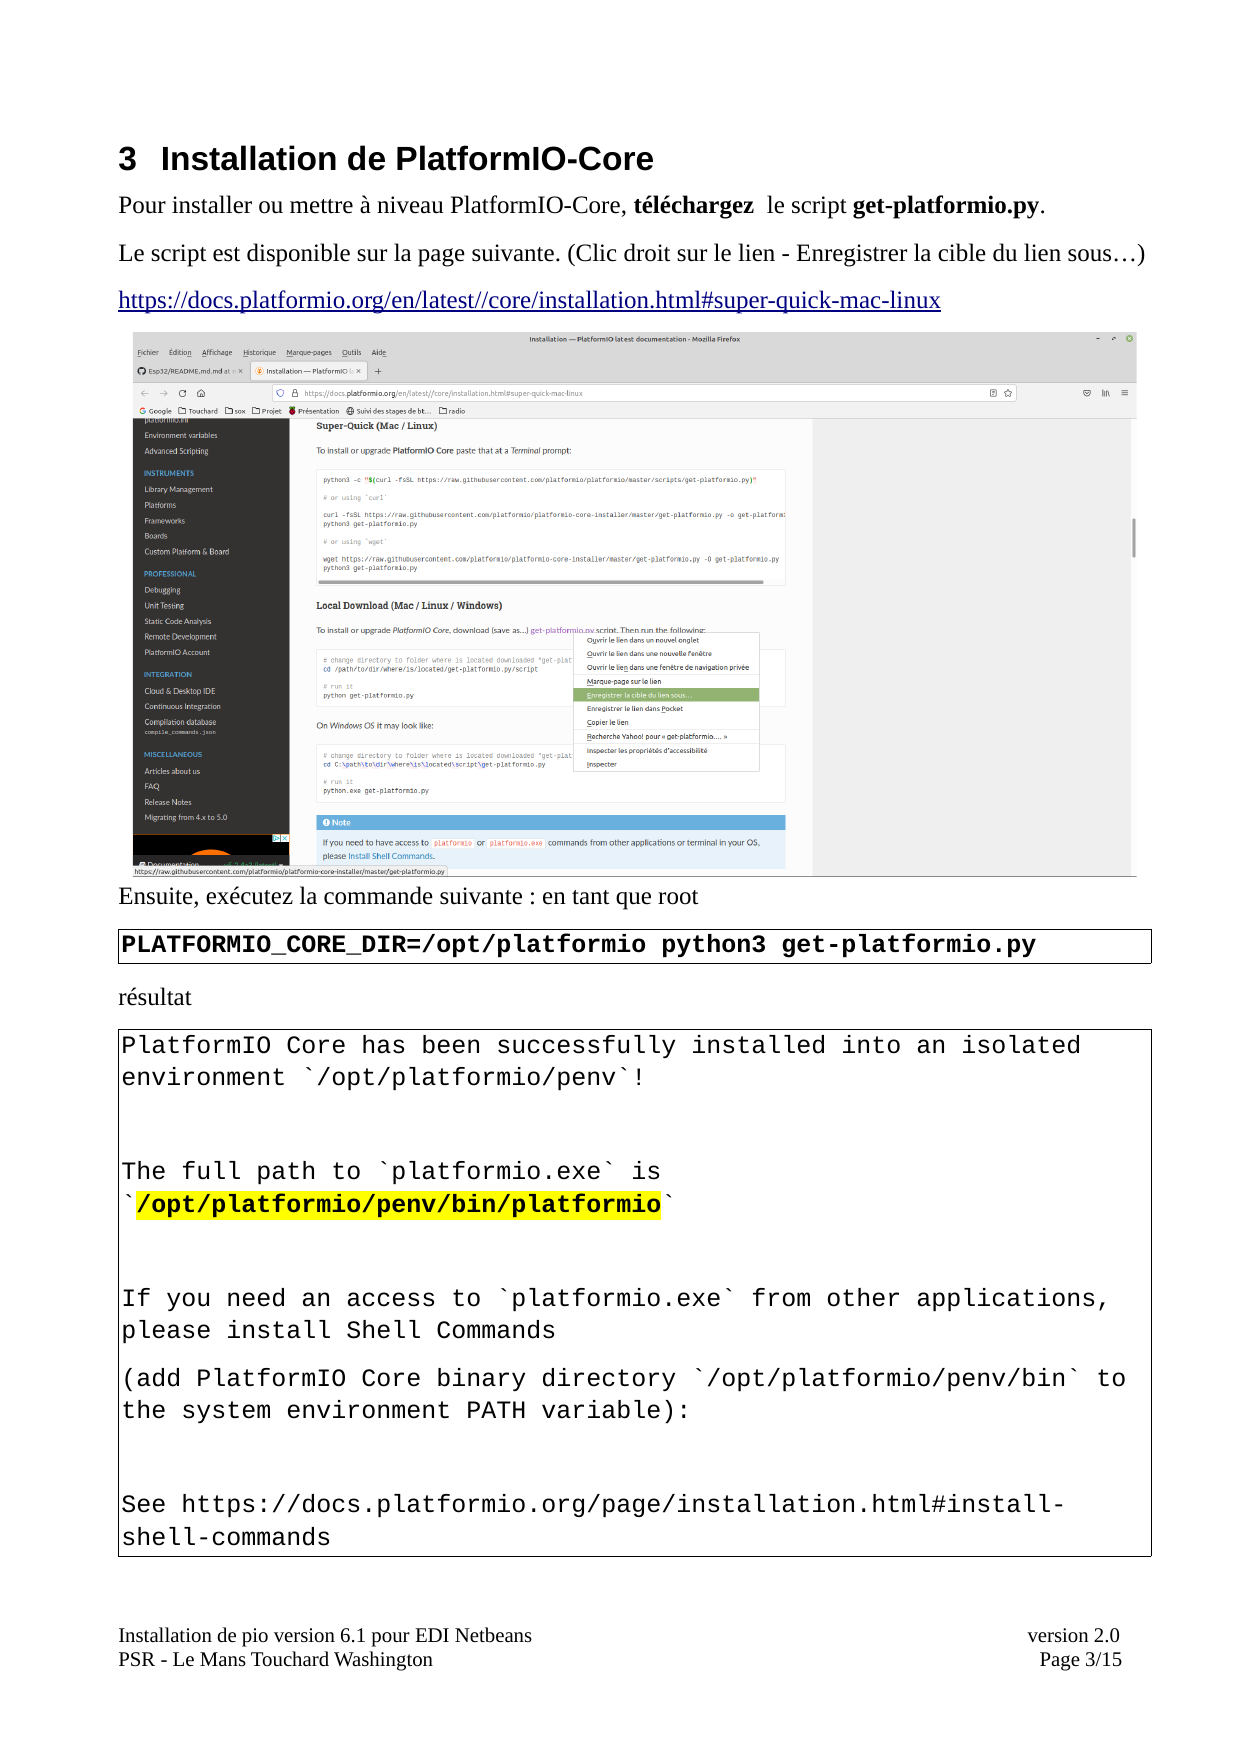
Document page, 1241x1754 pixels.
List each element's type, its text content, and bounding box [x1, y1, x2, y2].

text If you need an access to `platformio.exe` from other applications, please install Shell Commands [119, 1283, 1151, 1346]
text résultat [118, 982, 1151, 1010]
text See https://docs.platformio.org/page/installation.html#install-shell-commands [119, 1489, 1151, 1556]
text Ensuite, exécutez la commande suivante : en tant que root [118, 333, 1151, 910]
text PlatformIO Core has been successfully installed into an isolated environment `/opt/platformio/penv`! [119, 1030, 1151, 1093]
text Pour installer ou mettre à niveau PlatformIO-Core, téléchargez le script get-platformio.py. [118, 190, 1151, 219]
text (add PlatformIO Core binary directory `/opt/platformio/penv/bin` to the system environment PATH variable): [119, 1362, 1151, 1426]
text https://docs.platformio.org/en/latest//core/installation.html#super-quick-mac-linux [118, 285, 1151, 314]
picture [132, 332, 1137, 877]
text The full path to `platformio.exe` is `/opt/platformio/penv/bin/platformio` [119, 1156, 1151, 1220]
text PLATFORMIO_CORE_DIR=/opt/platformio python3 get-platformio.py [119, 930, 1151, 963]
text Le script est disponible sur la page suivante. (Clic droit sur le lien - Enregistrer la cible du lien sous…) [118, 238, 1151, 266]
subtitle Installation de PlatformIO-Core [118, 139, 1151, 178]
